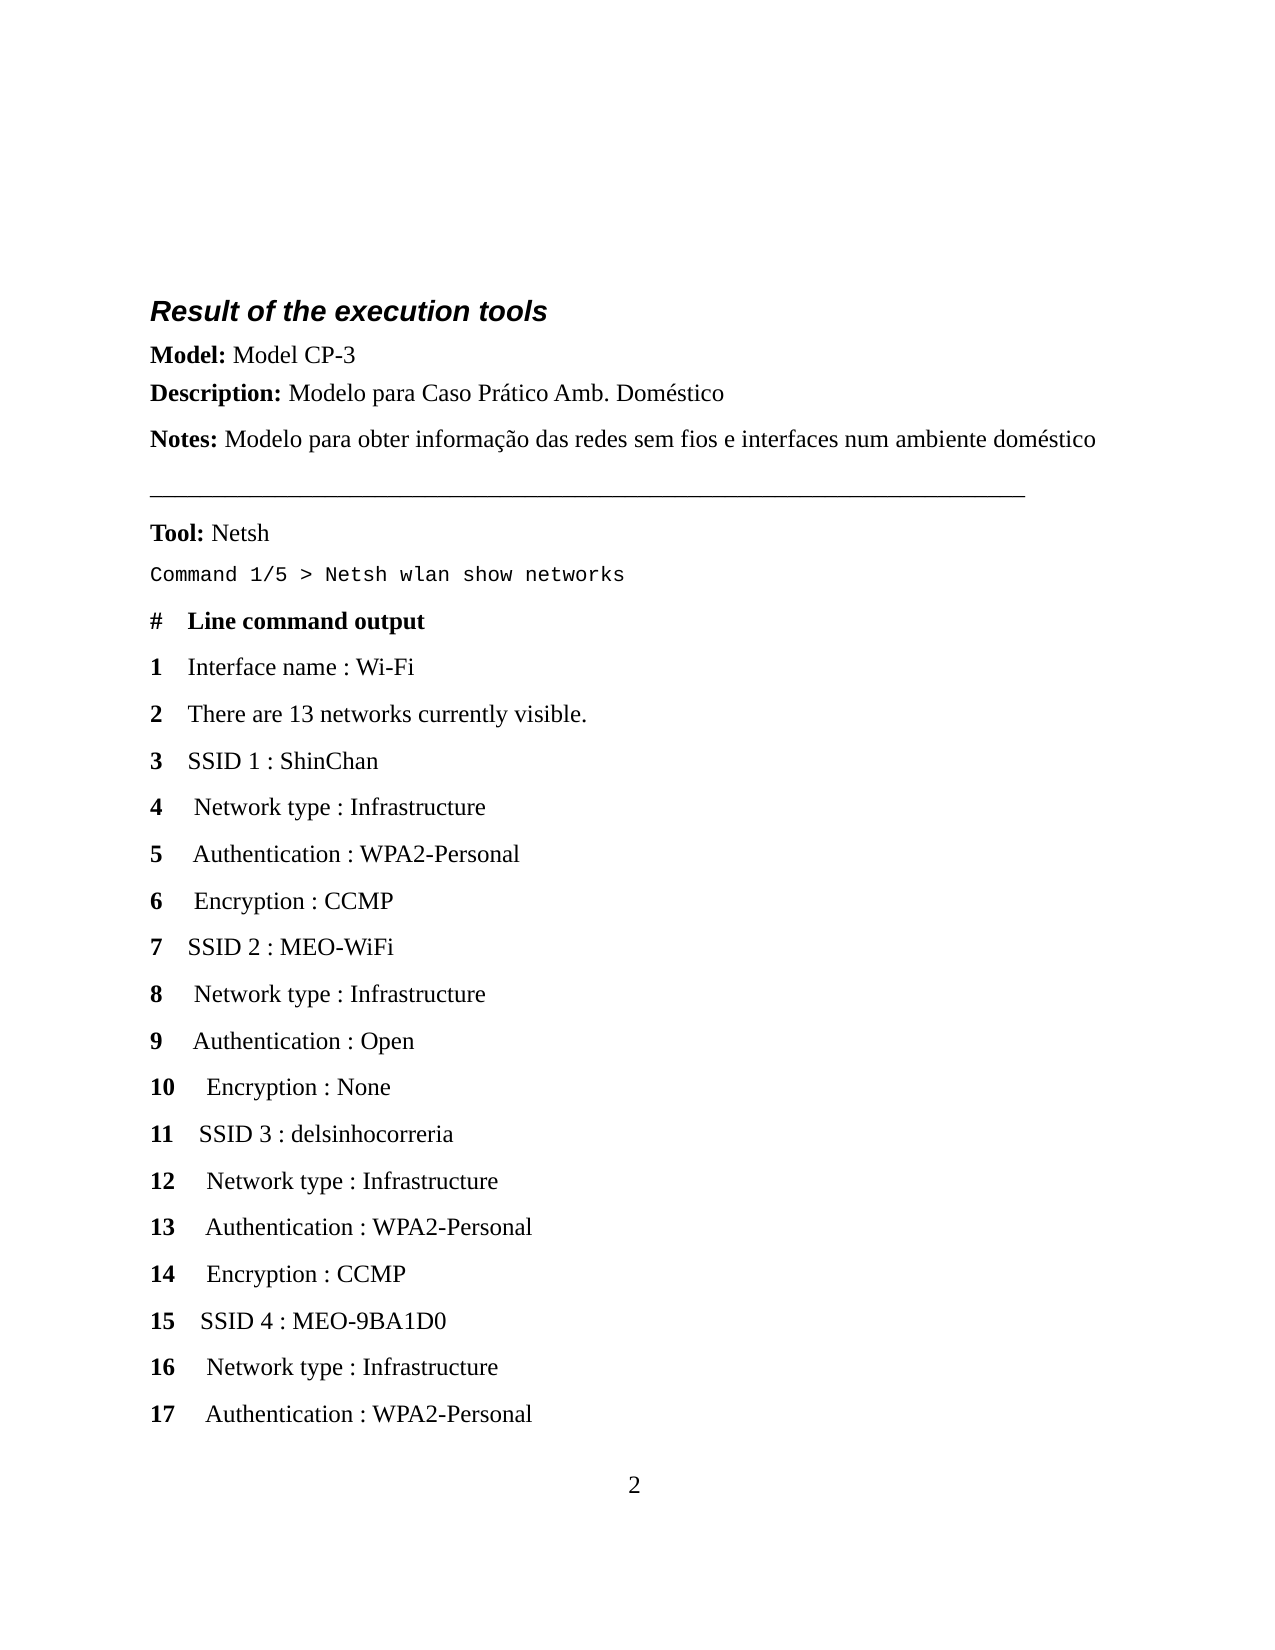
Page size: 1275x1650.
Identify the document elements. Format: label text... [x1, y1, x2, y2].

text 9 Authentication : Open [150, 1026, 1125, 1054]
text 10 Encryption : None [150, 1072, 1125, 1101]
text 12 Network type : Infrastructure [150, 1166, 1125, 1194]
text 1 Interface name : Wi-Fi [150, 652, 1125, 681]
subtitle Result of the execution tools [150, 294, 1125, 327]
text 4 Network type : Infrastructure [150, 792, 1125, 821]
text 3 SSID 1 : ShinChan [150, 746, 1125, 774]
text ______________________________________________________________________ [150, 471, 1125, 500]
text 16 Network type : Infrastructure [150, 1352, 1125, 1381]
text 13 Authentication : WPA2-Personal [150, 1212, 1125, 1241]
text Tool: Netsh [150, 518, 1125, 546]
text 11 SSID 3 : delsinhocorreria [150, 1119, 1125, 1148]
text Model: Model CP-3 [150, 340, 1125, 369]
text 14 Encryption : CCMP [150, 1259, 1125, 1288]
text Description: Modelo para Caso Prático Amb. Doméstico [150, 378, 1125, 406]
text 8 Network type : Infrastructure [150, 979, 1125, 1008]
text 15 SSID 4 : MEO-9BA1D0 [150, 1306, 1125, 1334]
text Command 1/5 > Netsh wlan show networks [150, 564, 1125, 588]
text 2 There are 13 networks currently visible. [150, 699, 1125, 728]
text 17 Authentication : WPA2-Personal [150, 1399, 1125, 1428]
text 7 SSID 2 : MEO-WiFi [150, 932, 1125, 961]
text 5 Authentication : WPA2-Personal [150, 839, 1125, 868]
text 6 Encryption : CCMP [150, 886, 1125, 914]
text Notes: Modelo para obter informação das redes sem fios e interfaces num ambiente doméstico [150, 424, 1125, 453]
text # Line command output [150, 606, 1125, 634]
